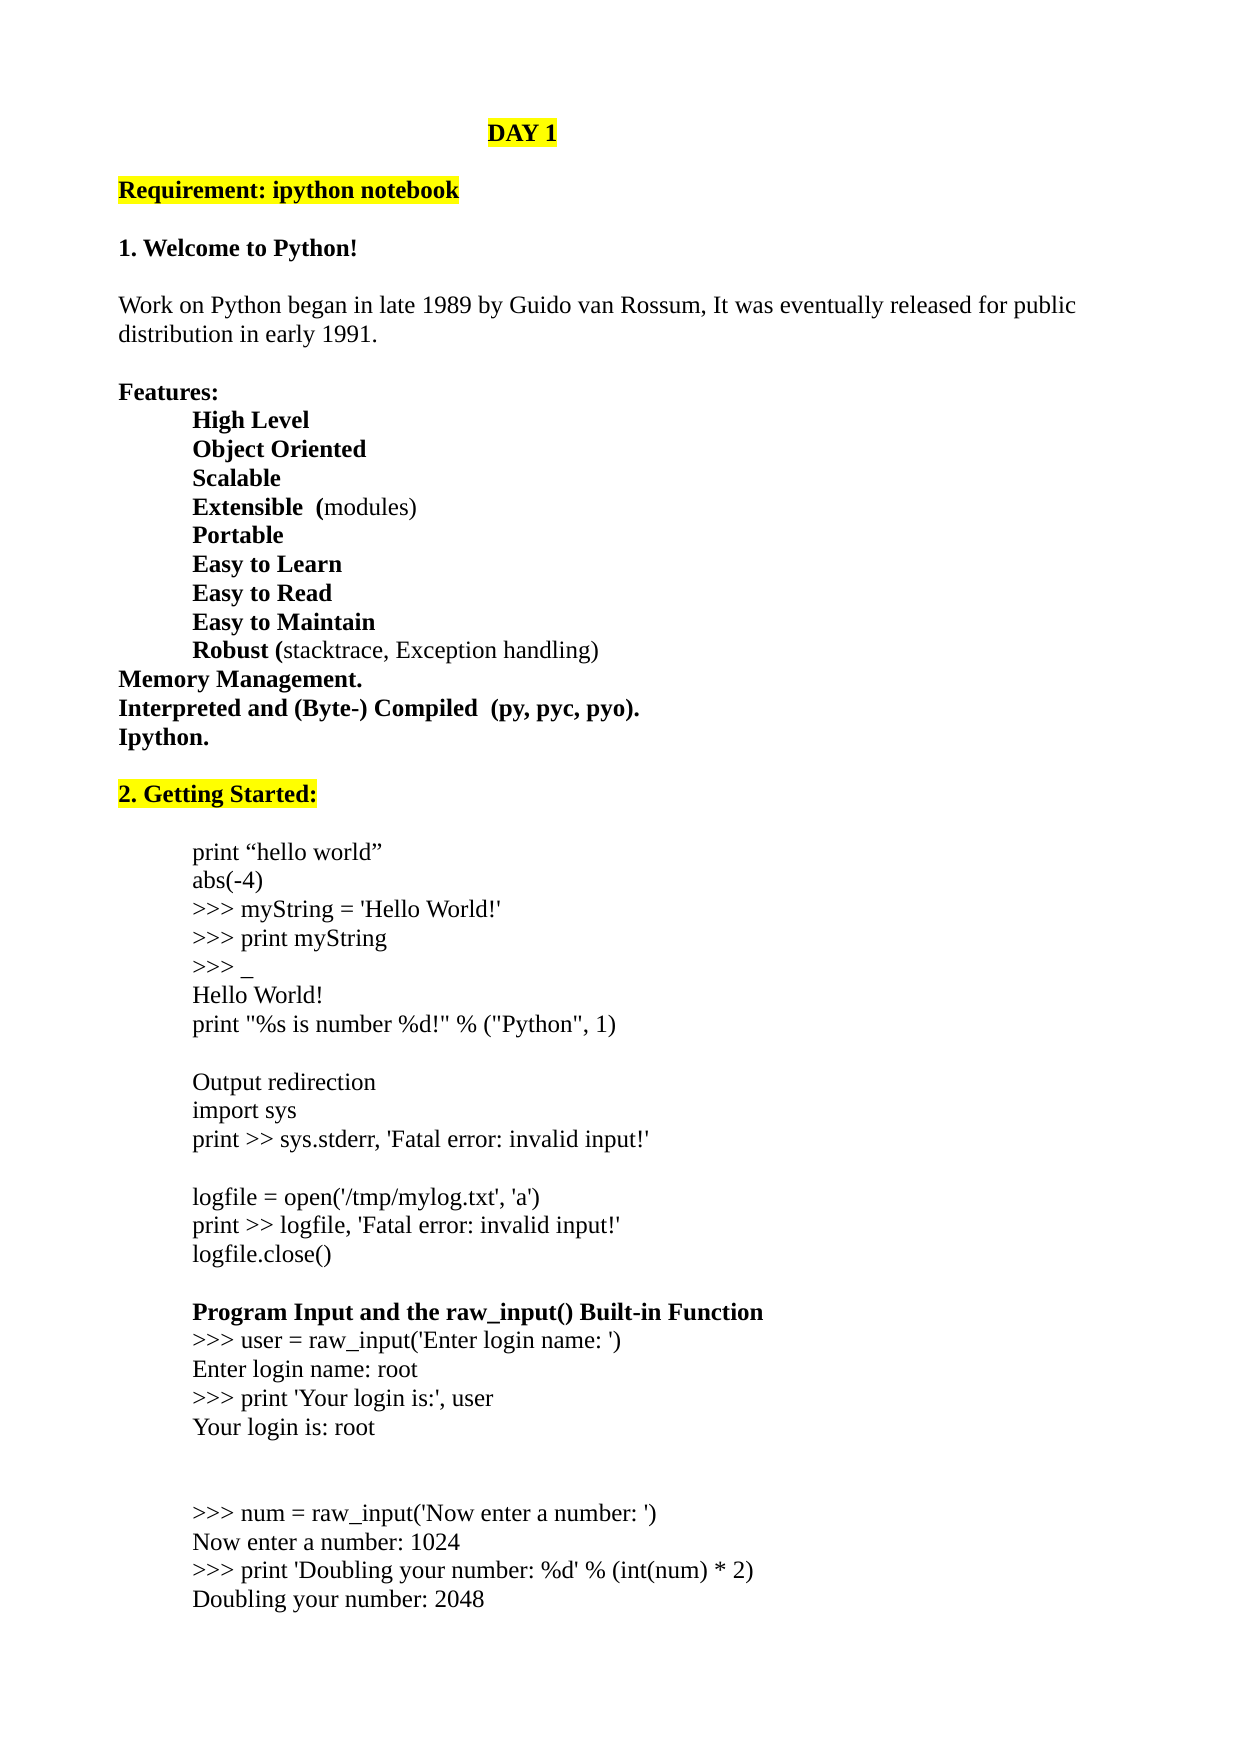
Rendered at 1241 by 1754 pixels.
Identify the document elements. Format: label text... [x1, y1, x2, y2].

text >>> _ [118, 952, 1122, 981]
text Object Oriented [118, 434, 1122, 463]
text print >> sys.stderr, 'Fatal error: invalid input!' [118, 1124, 1122, 1153]
text DAY 1 [118, 118, 1122, 147]
text Hello World! [118, 981, 1122, 1009]
text Interpreted and (Byte-) Compiled (py, pyc, pyo). [118, 693, 1122, 722]
text Requirement: ipython notebook [118, 176, 1122, 204]
text Robust (stacktrace, Exception handling) [118, 636, 1122, 664]
text Scalable [118, 463, 1122, 492]
text logfile.close() [118, 1239, 1122, 1268]
text print >> logfile, 'Fatal error: invalid input!' [118, 1211, 1122, 1239]
text Portable [118, 521, 1122, 549]
text Now enter a number: 1024 [118, 1527, 1122, 1556]
text print “hello world” [118, 837, 1122, 866]
text Easy to Read [118, 578, 1122, 607]
text Memory Management. [118, 664, 1122, 693]
text Enter login name: root [118, 1354, 1122, 1383]
text >>> myString = 'Hello World!' [118, 894, 1122, 923]
text import sys [118, 1096, 1122, 1124]
text >>> print myString [118, 923, 1122, 952]
text Output redirection [118, 1067, 1122, 1096]
text >>> print 'Your login is:', user [118, 1383, 1122, 1412]
text >>> num = raw_input('Now enter a number: ') [118, 1498, 1122, 1527]
text Features: [118, 377, 1122, 406]
text 1. Welcome to Python! [118, 233, 1122, 262]
text print "%s is number %d!" % ("Python", 1) [118, 1009, 1122, 1038]
text Your login is: root [118, 1412, 1122, 1441]
text Easy to Learn [118, 549, 1122, 578]
text Work on Python began in late 1989 by Guido van Rossum, It was eventually released for public distribution in early 1991. [118, 291, 1122, 348]
text Ipython. [118, 722, 1122, 751]
text >>> print 'Doubling your number: %d' % (int(num) * 2) [118, 1556, 1122, 1584]
text >>> user = raw_input('Enter login name: ') [118, 1326, 1122, 1354]
text Easy to Maintain [118, 607, 1122, 636]
text 2. Getting Started: [118, 779, 1122, 808]
text Doubling your number: 2048 [118, 1584, 1122, 1613]
text abs(-4) [118, 866, 1122, 894]
text logfile = open('/tmp/mylog.txt', 'a') [118, 1182, 1122, 1211]
text Program Input and the raw_input() Built-in Function [118, 1297, 1122, 1326]
text High Level [118, 406, 1122, 434]
text Extensible (modules) [118, 492, 1122, 521]
